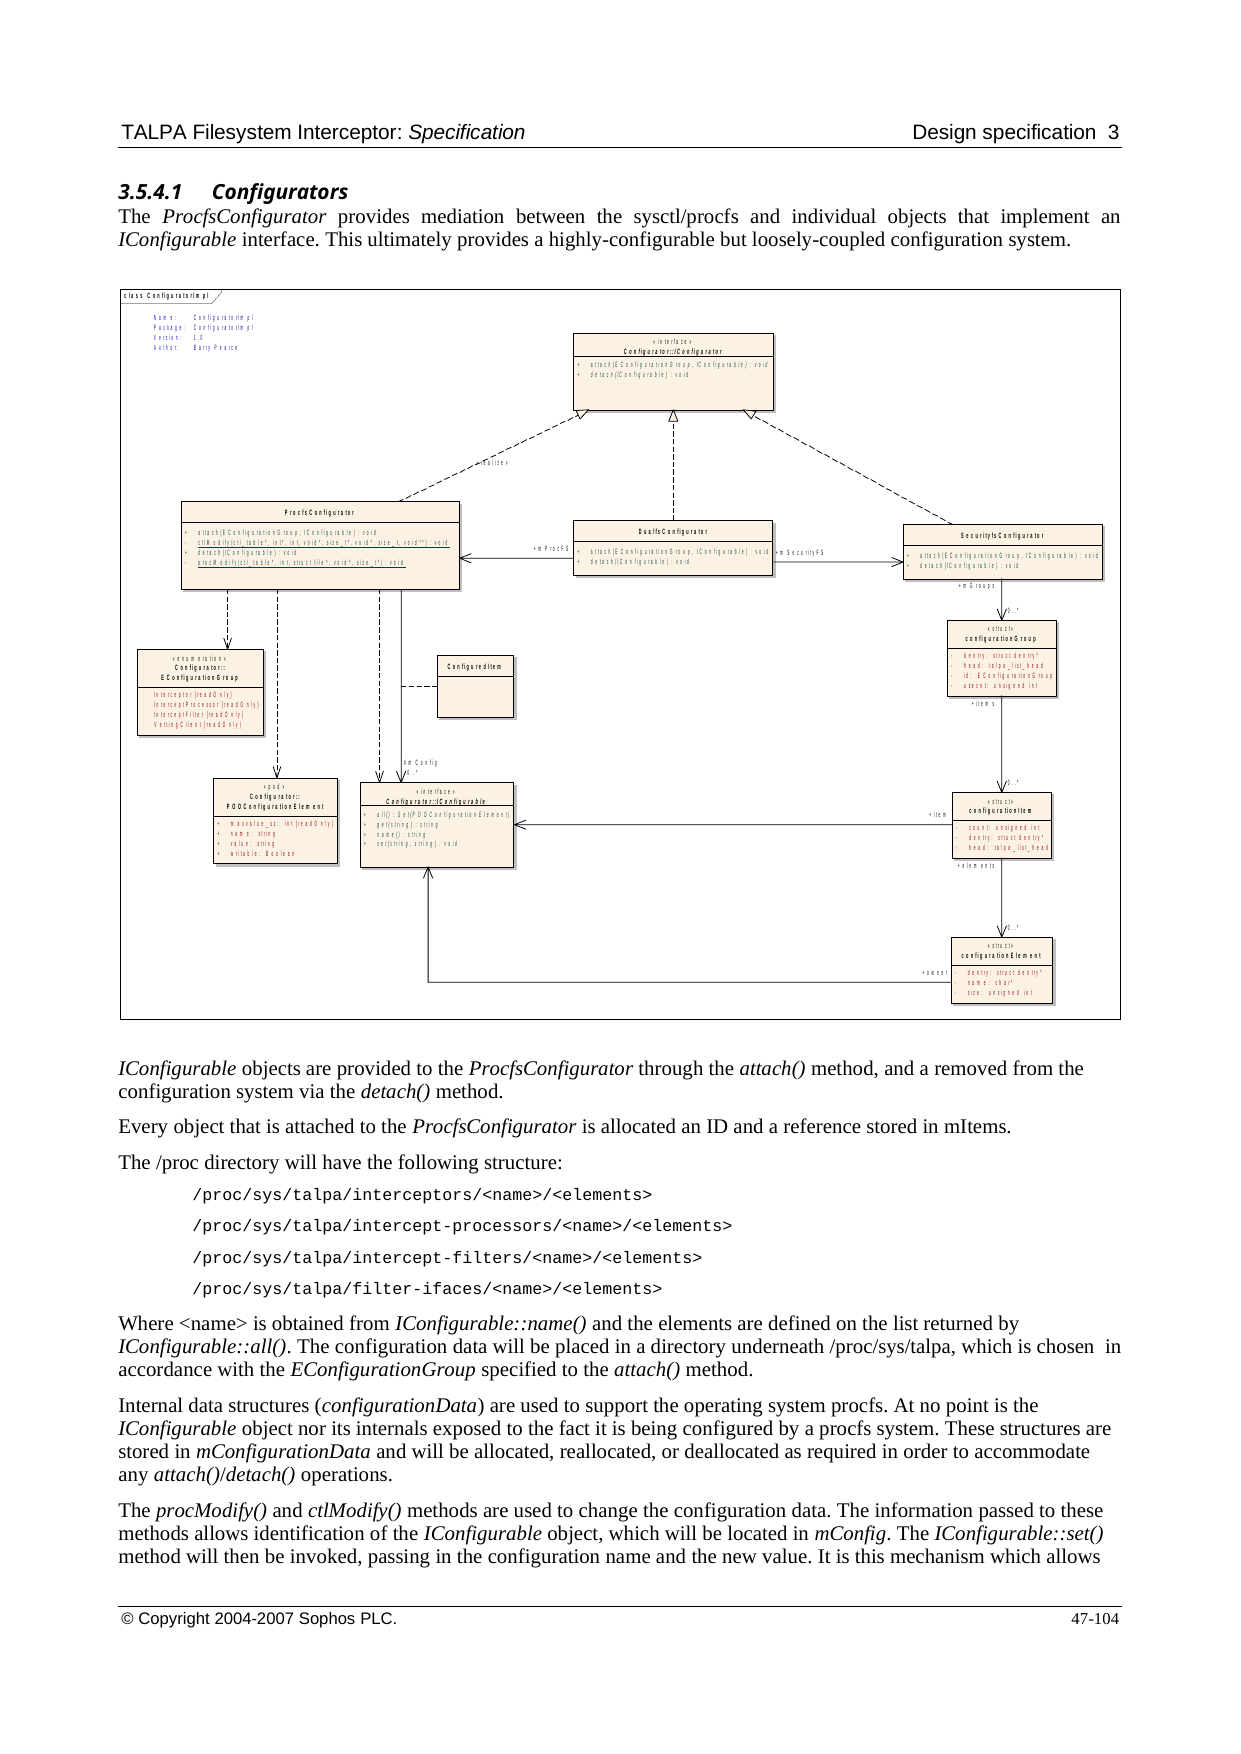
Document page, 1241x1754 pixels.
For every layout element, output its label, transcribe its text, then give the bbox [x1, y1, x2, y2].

text /proc/sys/talpa/interceptors/<name>/<elements> [192, 1186, 1122, 1205]
subtitle Configurators [118, 177, 1122, 205]
text /proc/sys/talpa/filter-ifaces/<name>/<elements> [192, 1281, 1122, 1300]
text Every object that is attached to the ProcfsConfigurator is allocated an ID and a reference stored in mItems. [118, 1115, 1122, 1138]
text /proc/sys/talpa/intercept-filters/<name>/<elements> [192, 1249, 1122, 1268]
text The procModify() and ctlModify() methods are used to change the configuration data. The information passed to these methods allows identification of the IConfigurable object, which will be located in mConfig. The IConfigurable::set() method will then be invoked, passing in the configuration name and the new value. It is this mechanism which allows [118, 1498, 1122, 1567]
text /proc/sys/talpa/intercept-processors/<name>/<elements> [192, 1218, 1122, 1237]
text IConfigurable objects are provided to the ProcfsConfigurator through the attach() method, and a removed from the configuration system via the detach() method. [118, 1057, 1122, 1103]
text Where <name> is obtained from IConfigurable::name() and the elements are defined on the list returned by IConfigurable::all(). The configuration data will be placed in a directory underneath /proc/sys/talpa, which is chosen in accordance with the EConfigurationGroup specified to the attach() method. [118, 1312, 1122, 1381]
text The /proc directory will have the following structure: [118, 1151, 1122, 1174]
text Internal data structures (configurationData) are used to support the operating system procfs. At no point is the IConfigurable object nor its internals exposed to the fact it is being configured by a procfs system. These structures are stored in mConfigurationData and will be allocated, reallocated, or deallocated as required in order to accommodate any attach()/detach() operations. [118, 1394, 1122, 1486]
text The ProcfsConfigurator provides mediation between the sysctl/procfs and individual objects that implement an IConfigurable interface. This ultimately provides a highly-configurable but loosely-coupled configuration system. [118, 205, 1122, 251]
